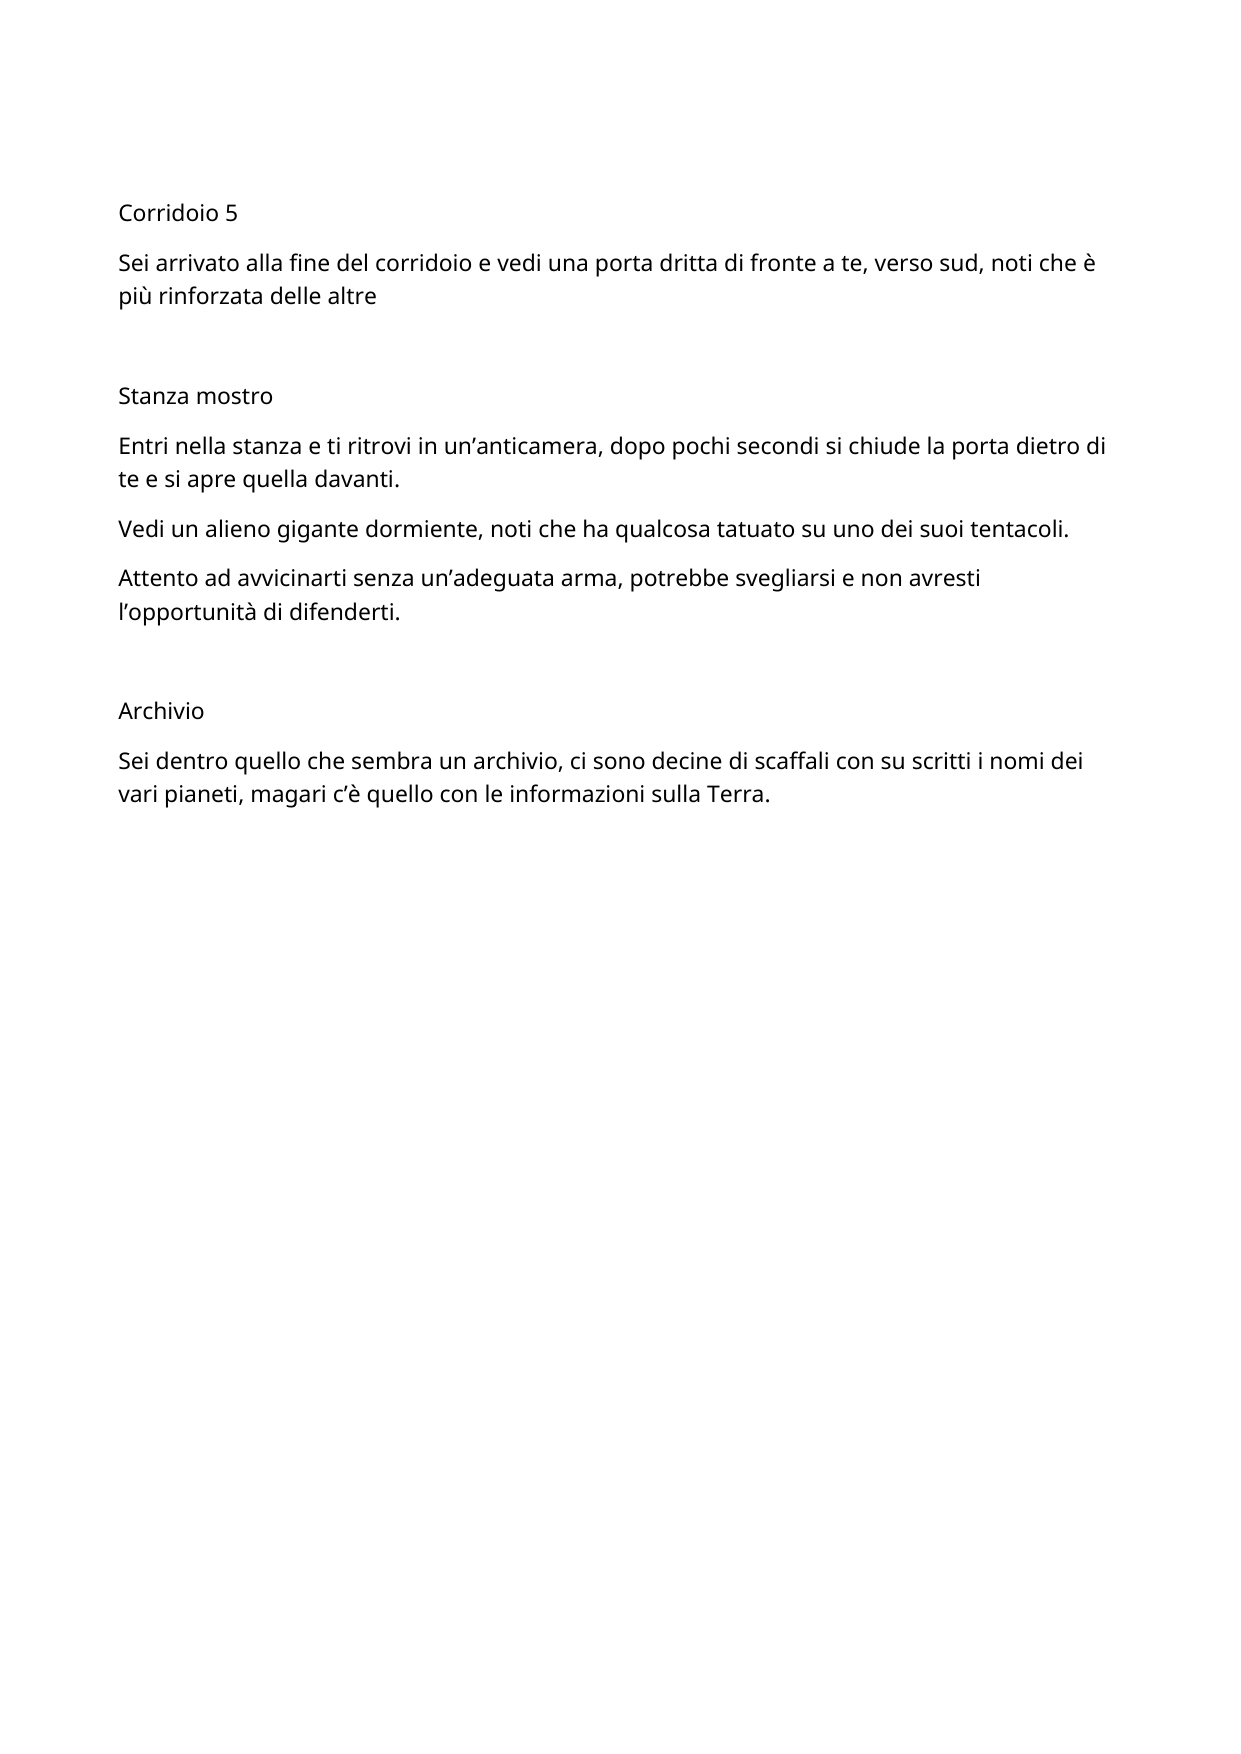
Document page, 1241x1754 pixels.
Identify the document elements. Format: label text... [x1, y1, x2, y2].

text Entri nella stanza e ti ritrovi in un’anticamera, dopo pochi secondi si chiude la porta dietro di te e si apre quella davanti. [118, 430, 1122, 494]
text Stanza mostro [118, 380, 1122, 411]
text Vedi un alieno gigante dormiente, noti che ha qualcosa tatuato su uno dei suoi tentacoli. [118, 513, 1122, 544]
text Archivio [118, 695, 1122, 726]
text Corridoio 5 [118, 197, 1122, 229]
text Attento ad avvicinarti senza un’adeguata arma, potrebbe svegliarsi e non avresti l’opportunità di difenderti. [118, 562, 1122, 627]
text Sei dentro quello che sembra un archivio, ci sono decine di scaffali con su scritti i nomi dei vari pianeti, magari c’è quello con le informazioni sulla Terra. [118, 745, 1122, 809]
text Sei arrivato alla fine del corridoio e vedi una porta dritta di fronte a te, verso sud, noti che è più rinforzata delle altre [118, 247, 1122, 312]
